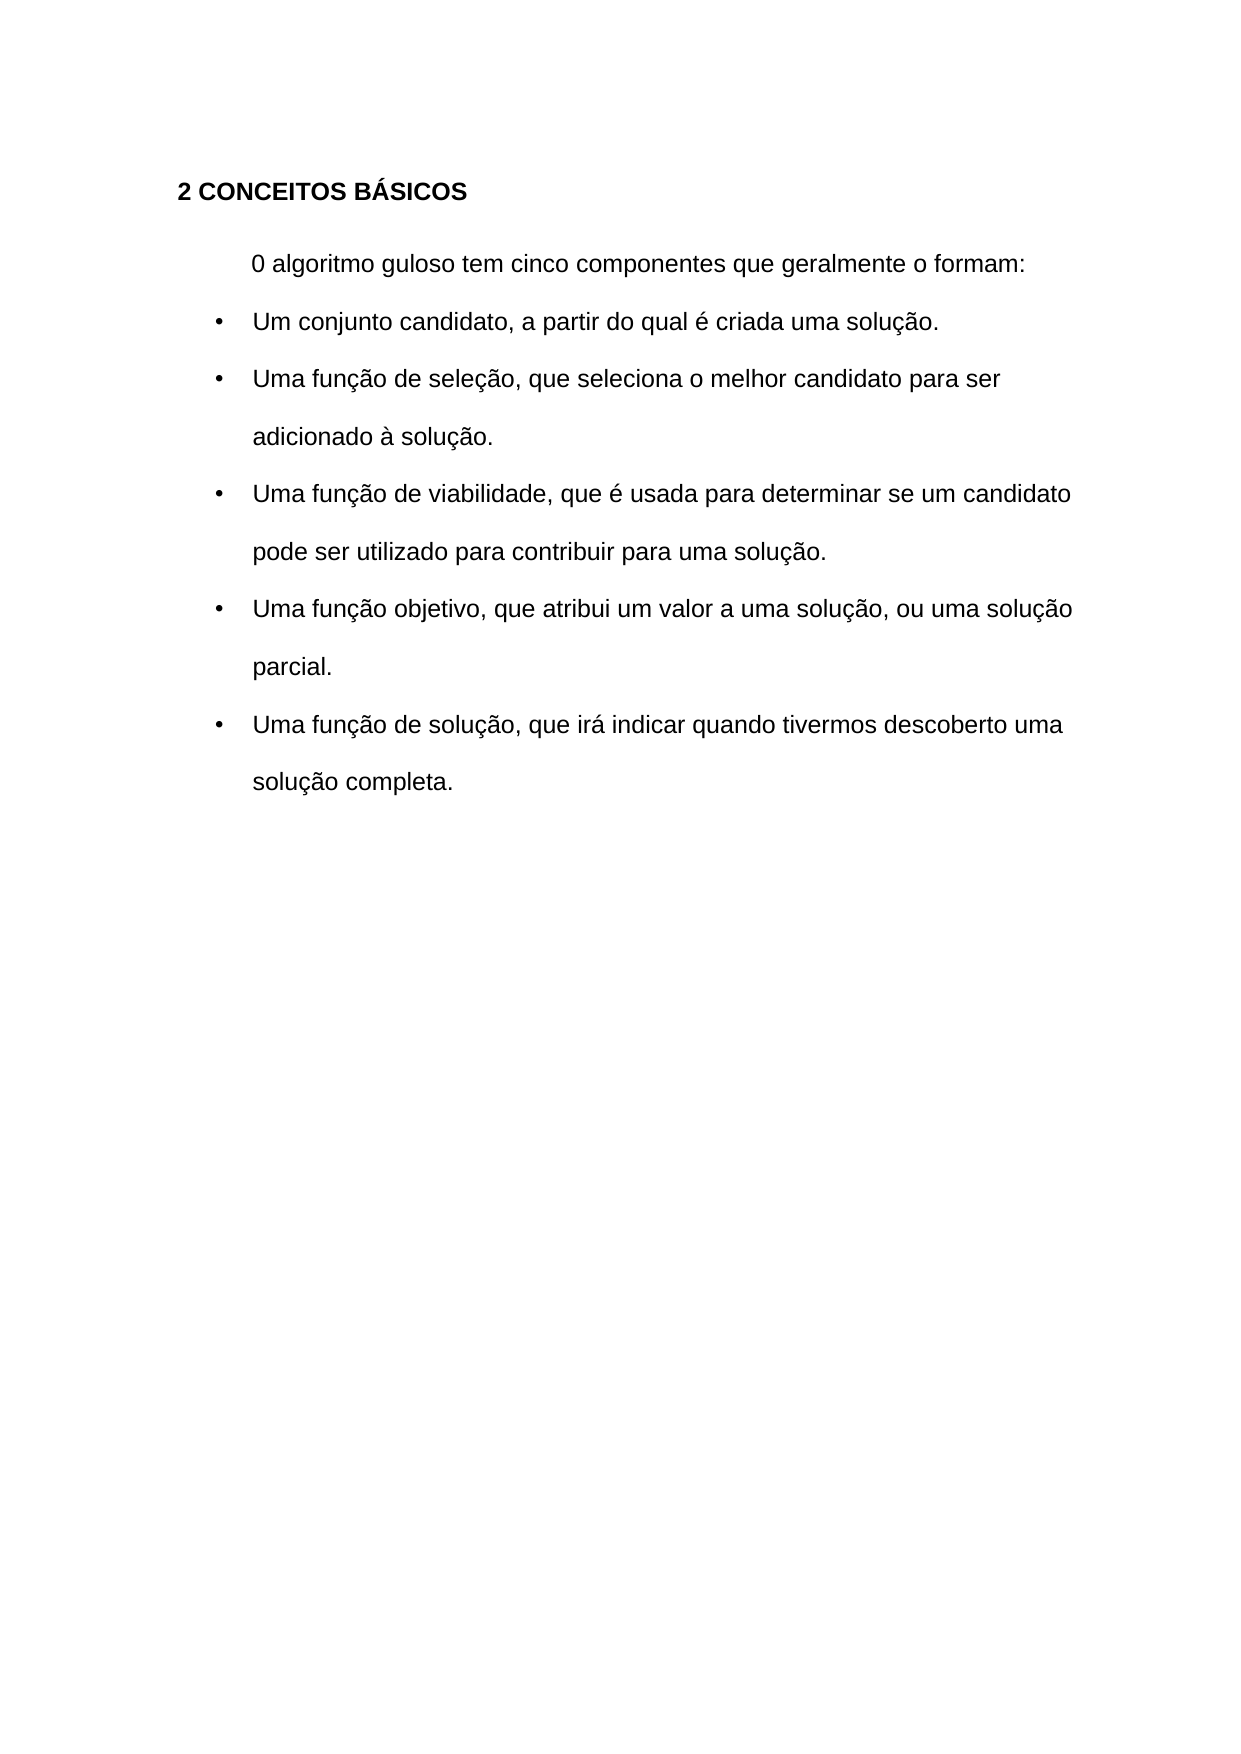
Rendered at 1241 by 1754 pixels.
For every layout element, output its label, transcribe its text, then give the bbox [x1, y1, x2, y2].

subtitle 2 CONCEITOS BÁSICOS [177, 177, 1122, 206]
list Uma função objetivo, que atribui um valor a uma solução, ou uma solução parcial. [215, 594, 1122, 681]
text 0 algoritmo guloso tem cinco componentes que geralmente o formam: [177, 249, 1122, 278]
list Uma função de seleção, que seleciona o melhor candidato para ser adicionado à solução. [215, 364, 1122, 451]
list Uma função de solução, que irá indicar quando tivermos descoberto uma solução completa. [215, 709, 1122, 796]
list Um conjunto candidato, a partir do qual é criada uma solução. [215, 307, 1122, 335]
list Uma função de viabilidade, que é usada para determinar se um candidato pode ser utilizado para contribuir para uma solução. [215, 479, 1122, 566]
